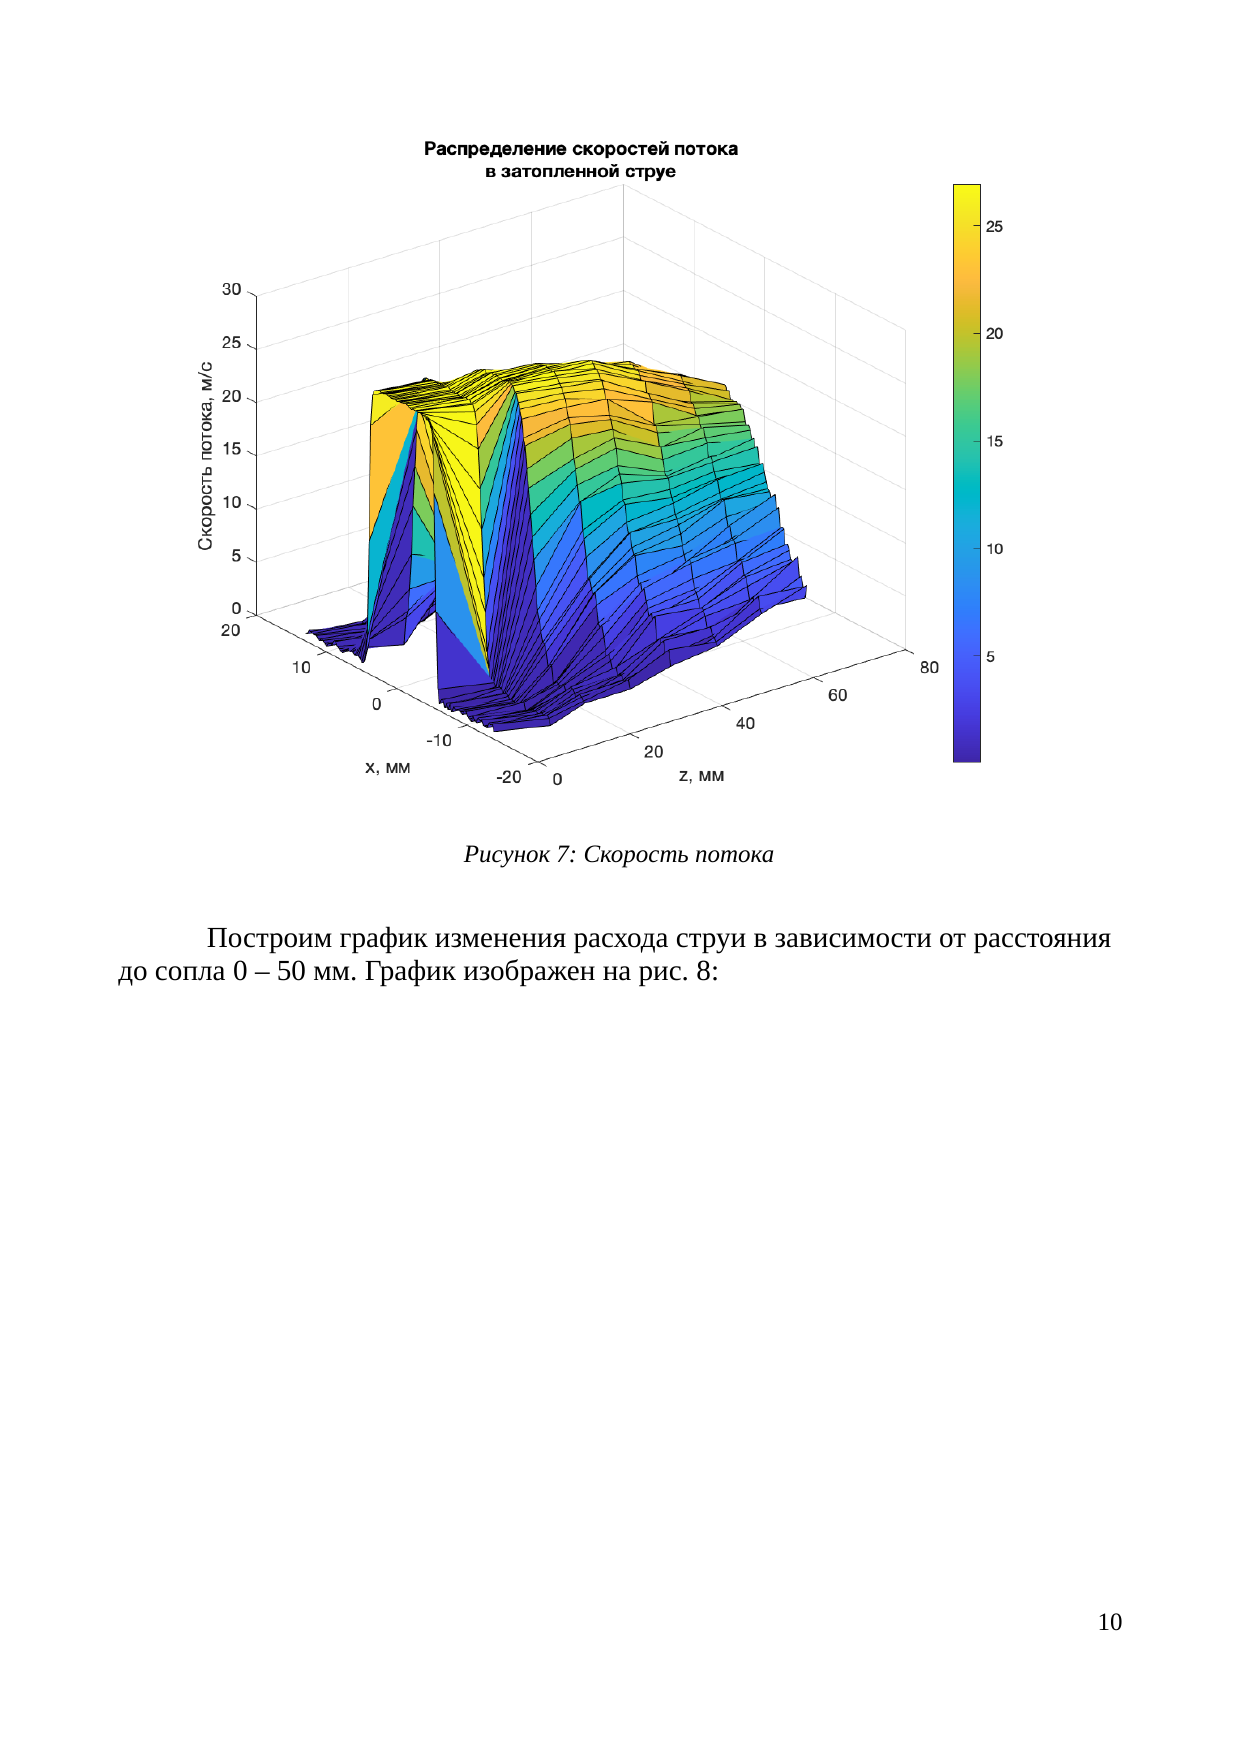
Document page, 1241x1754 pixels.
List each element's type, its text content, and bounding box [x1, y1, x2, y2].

text Построим график изменения расхода струи в зависимости от расстояния до сопла 0 – 50 мм. График изображен на рис. 8: [118, 920, 1122, 987]
picture [147, 130, 1093, 839]
text Рисунок 7: Скорость потока [148, 839, 1093, 868]
